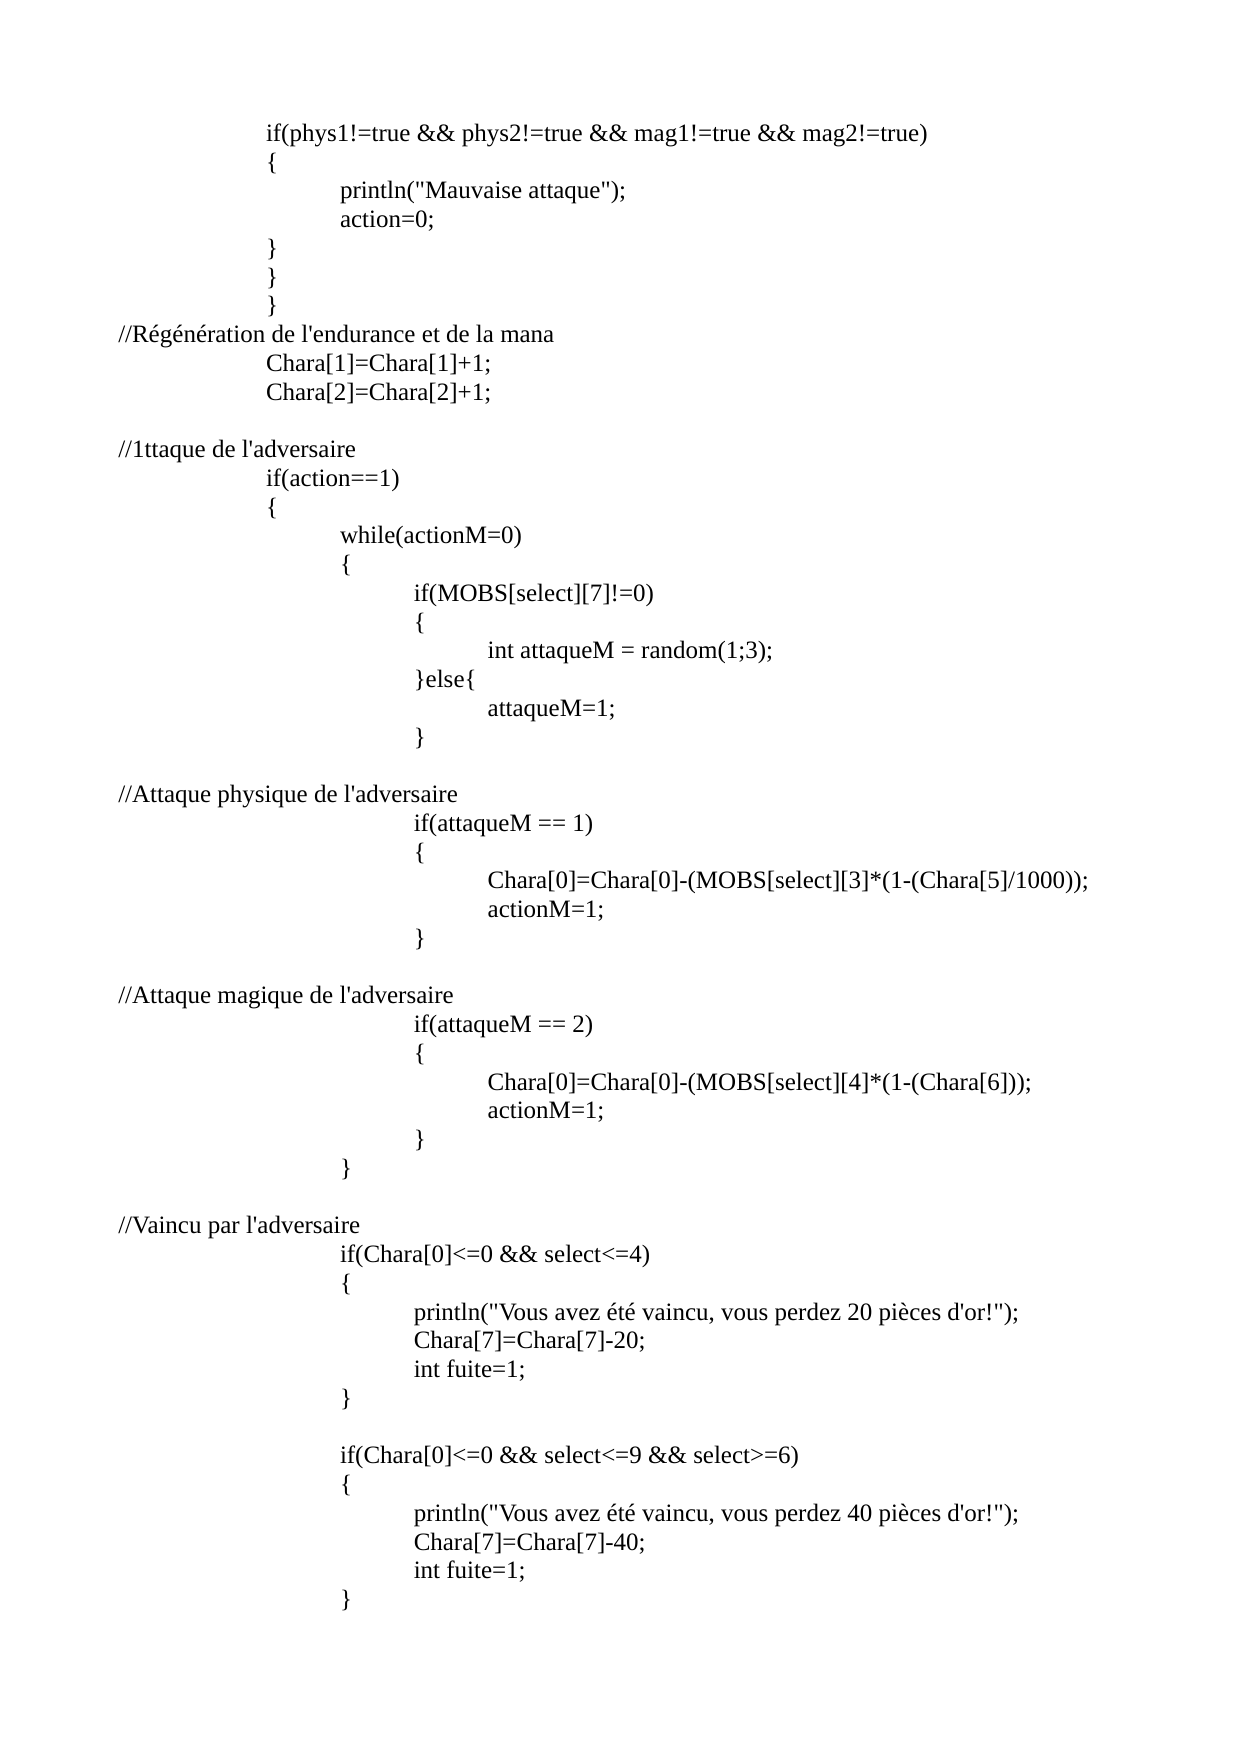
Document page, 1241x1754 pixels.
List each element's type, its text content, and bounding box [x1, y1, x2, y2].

text Chara[7]=Chara[7]-40; [118, 1527, 1122, 1556]
text println("Vous avez été vaincu, vous perdez 40 pièces d'or!"); [118, 1498, 1122, 1527]
text //Régénération de l'endurance et de la mana [118, 319, 1122, 348]
text { [118, 1268, 1122, 1297]
text //Attaque magique de l'adversaire [118, 981, 1122, 1009]
text { [118, 147, 1122, 176]
text //Vaincu par l'adversaire [118, 1211, 1122, 1239]
text } [118, 233, 1122, 262]
text } [118, 722, 1122, 751]
text }else{ [118, 664, 1122, 693]
text { [118, 1469, 1122, 1498]
text { [118, 549, 1122, 578]
text } [118, 291, 1122, 319]
text println("Vous avez été vaincu, vous perdez 20 pièces d'or!"); [118, 1297, 1122, 1326]
text Chara[7]=Chara[7]-20; [118, 1326, 1122, 1354]
text if(action==1) [118, 463, 1122, 492]
text } [118, 262, 1122, 291]
text { [118, 492, 1122, 521]
text //Attaque physique de l'adversaire [118, 779, 1122, 808]
text actionM=1; [118, 1096, 1122, 1124]
text int fuite=1; [118, 1354, 1122, 1383]
text actionM=1; [118, 894, 1122, 923]
text int fuite=1; [118, 1556, 1122, 1584]
text int attaqueM = random(1;3); [118, 636, 1122, 664]
text Chara[2]=Chara[2]+1; [118, 377, 1122, 406]
text { [118, 1038, 1122, 1067]
text //1ttaque de l'adversaire [118, 434, 1122, 463]
text action=0; [118, 204, 1122, 233]
text println("Mauvaise attaque"); [118, 176, 1122, 204]
text if(attaqueM == 1) [118, 808, 1122, 837]
text if(phys1!=true && phys2!=true && mag1!=true && mag2!=true) [118, 118, 1122, 147]
text { [118, 607, 1122, 636]
text { [118, 837, 1122, 866]
text } [118, 1124, 1122, 1153]
text Chara[1]=Chara[1]+1; [118, 348, 1122, 377]
text } [118, 1153, 1122, 1182]
text while(actionM=0) [118, 521, 1122, 549]
text } [118, 1383, 1122, 1412]
text Chara[0]=Chara[0]-(MOBS[select][3]*(1-(Chara[5]/1000)); [118, 866, 1122, 894]
text if(MOBS[select][7]!=0) [118, 578, 1122, 607]
text Chara[0]=Chara[0]-(MOBS[select][4]*(1-(Chara[6])); [118, 1067, 1122, 1096]
text if(attaqueM == 2) [118, 1009, 1122, 1038]
text attaqueM=1; [118, 693, 1122, 722]
text if(Chara[0]<=0 && select<=4) [118, 1239, 1122, 1268]
text } [118, 923, 1122, 952]
text if(Chara[0]<=0 && select<=9 && select>=6) [118, 1441, 1122, 1469]
text } [118, 1584, 1122, 1613]
